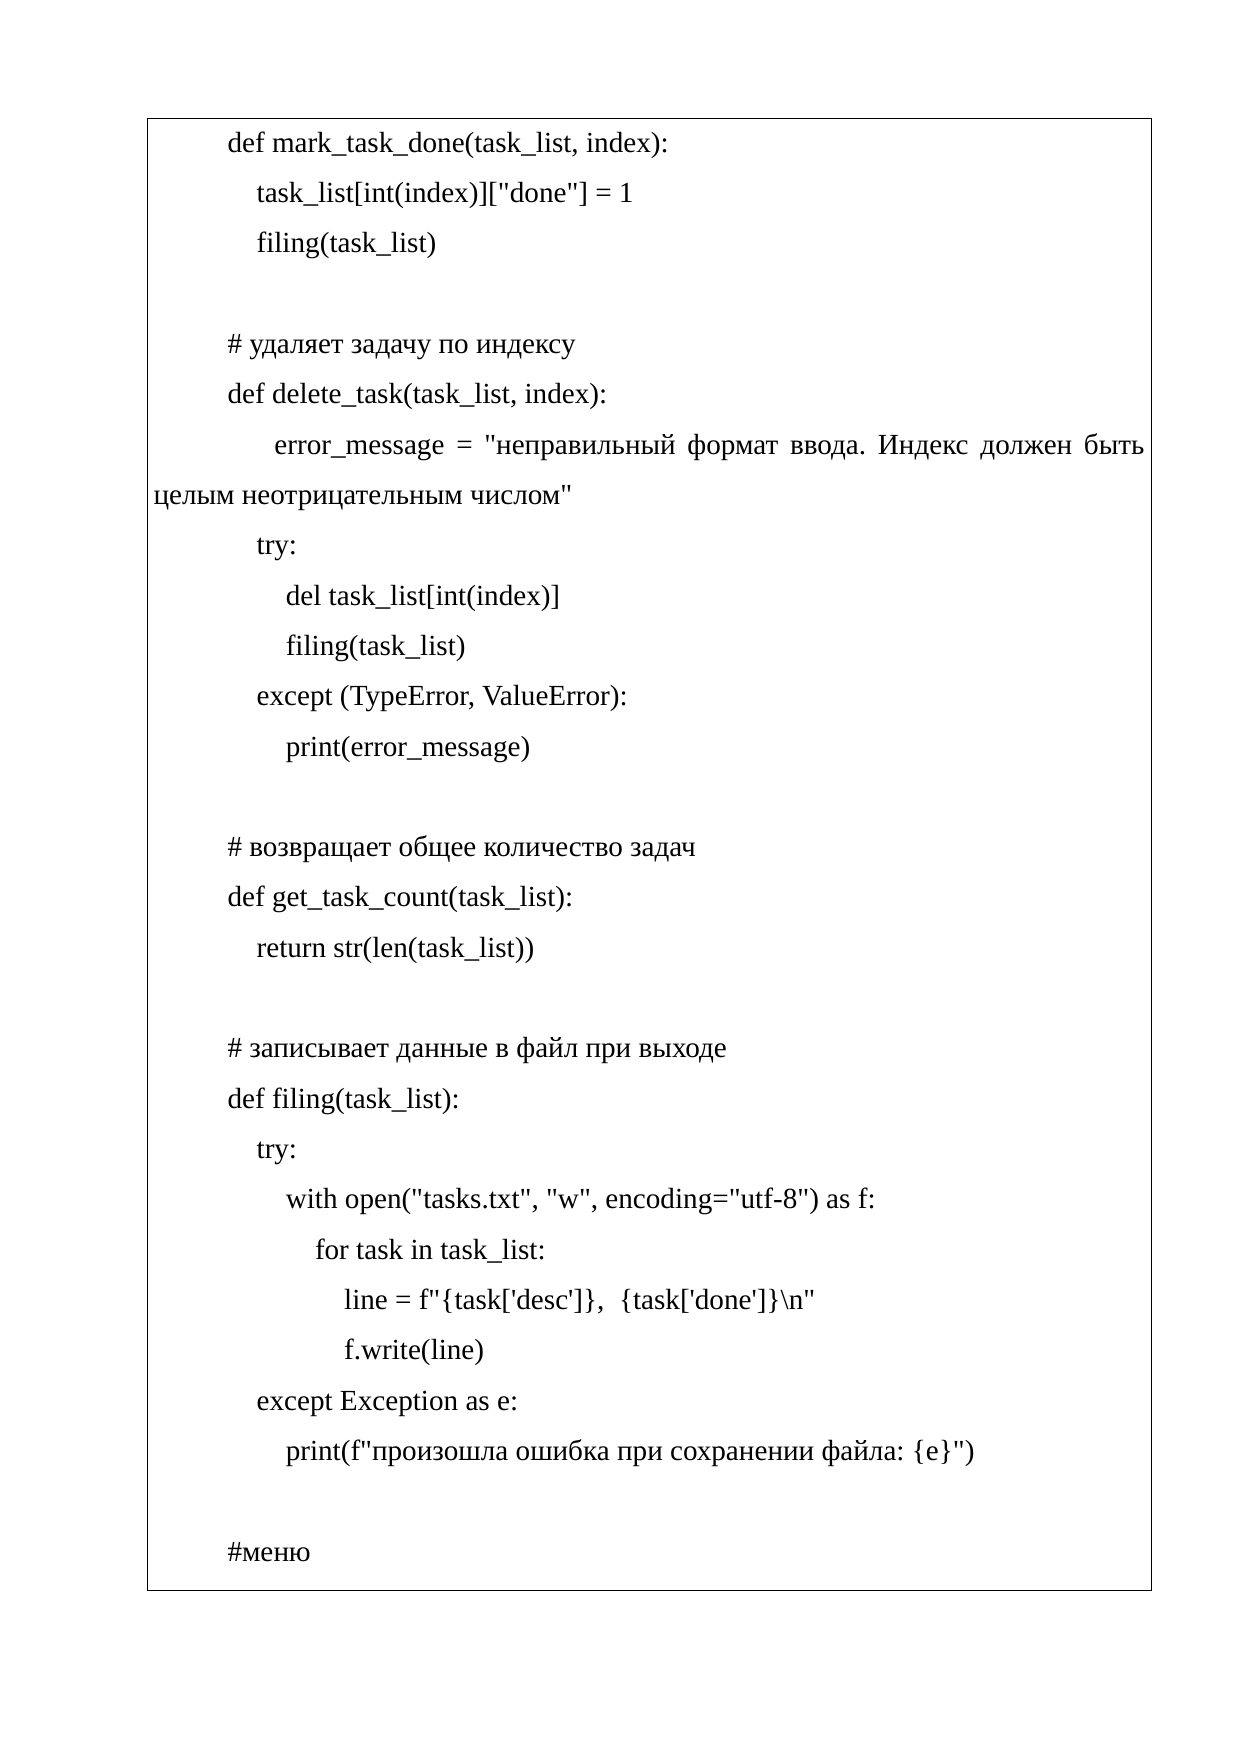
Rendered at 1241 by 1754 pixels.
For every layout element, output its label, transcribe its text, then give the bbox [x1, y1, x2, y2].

table_header def mark_task_done(task_list, index): task_list[int(index)]["done"] = 1 filing(task_list) # удаляет задачу по индексу def delete_task(task_list, index): error_message = "неправильный формат ввода. Индекс должен быть целым неотрицательным числом" try: del task_list[int(index)] filing(task_list) except (TypeError, ValueError): print(error_message) # возвращает общее количество задач def get_task_count(task_list): return str(len(task_list)) # записывает данные в файл при выходе def filing(task_list): try: with open("tasks.txt", "w", encoding="utf-8") as f: for task in task_list: line = f"{task['desc']}, {task['done']}\n" f.write(line) except Exception as e: print(f"произошла ошибка при сохранении файла: {e}") #меню [148, 119, 1151, 1589]
